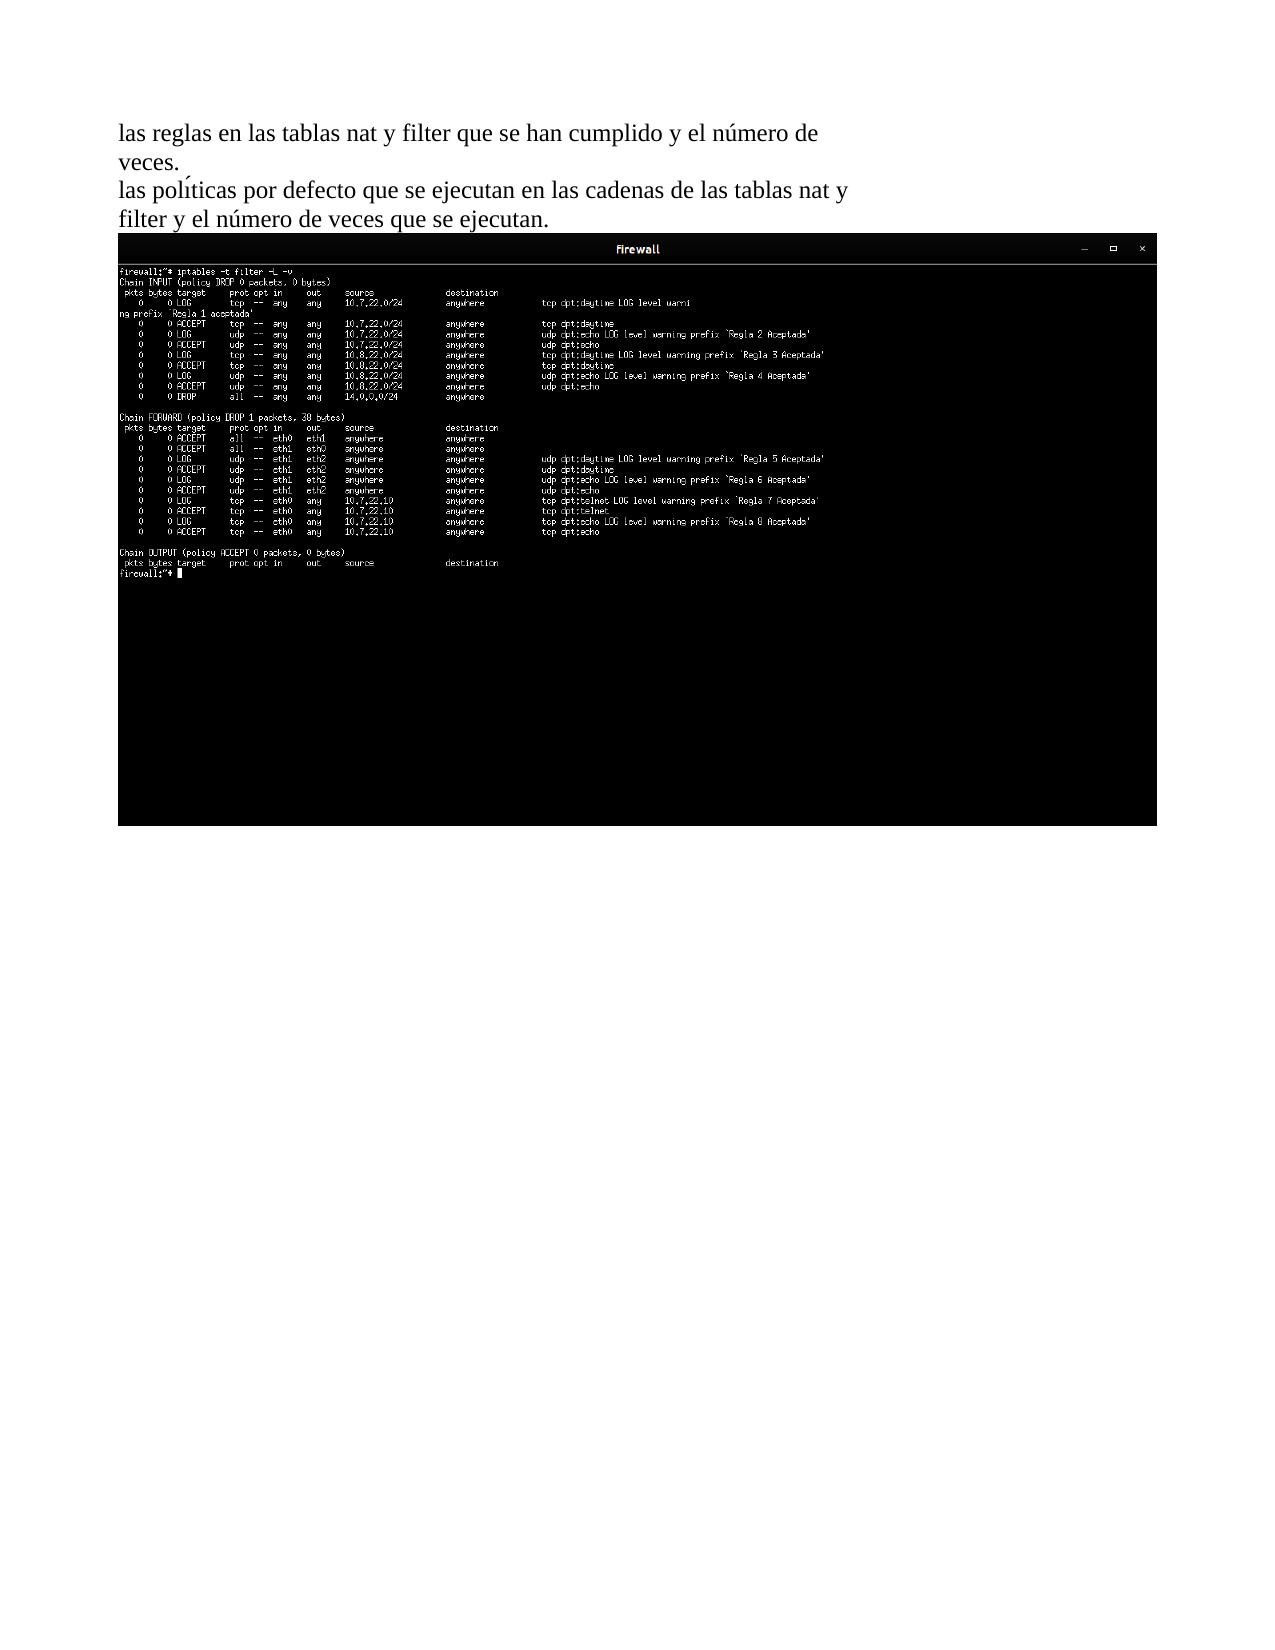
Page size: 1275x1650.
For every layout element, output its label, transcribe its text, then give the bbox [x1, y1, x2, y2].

picture [118, 233, 1157, 826]
text las reglas en las tablas nat y filter que se han cumplido y el número de [118, 118, 1157, 147]
text las polı́ticas por defecto que se ejecutan en las cadenas de las tablas nat y [118, 176, 1157, 204]
text filter y el número de veces que se ejecutan. [118, 204, 1157, 233]
text veces. [118, 147, 1157, 176]
